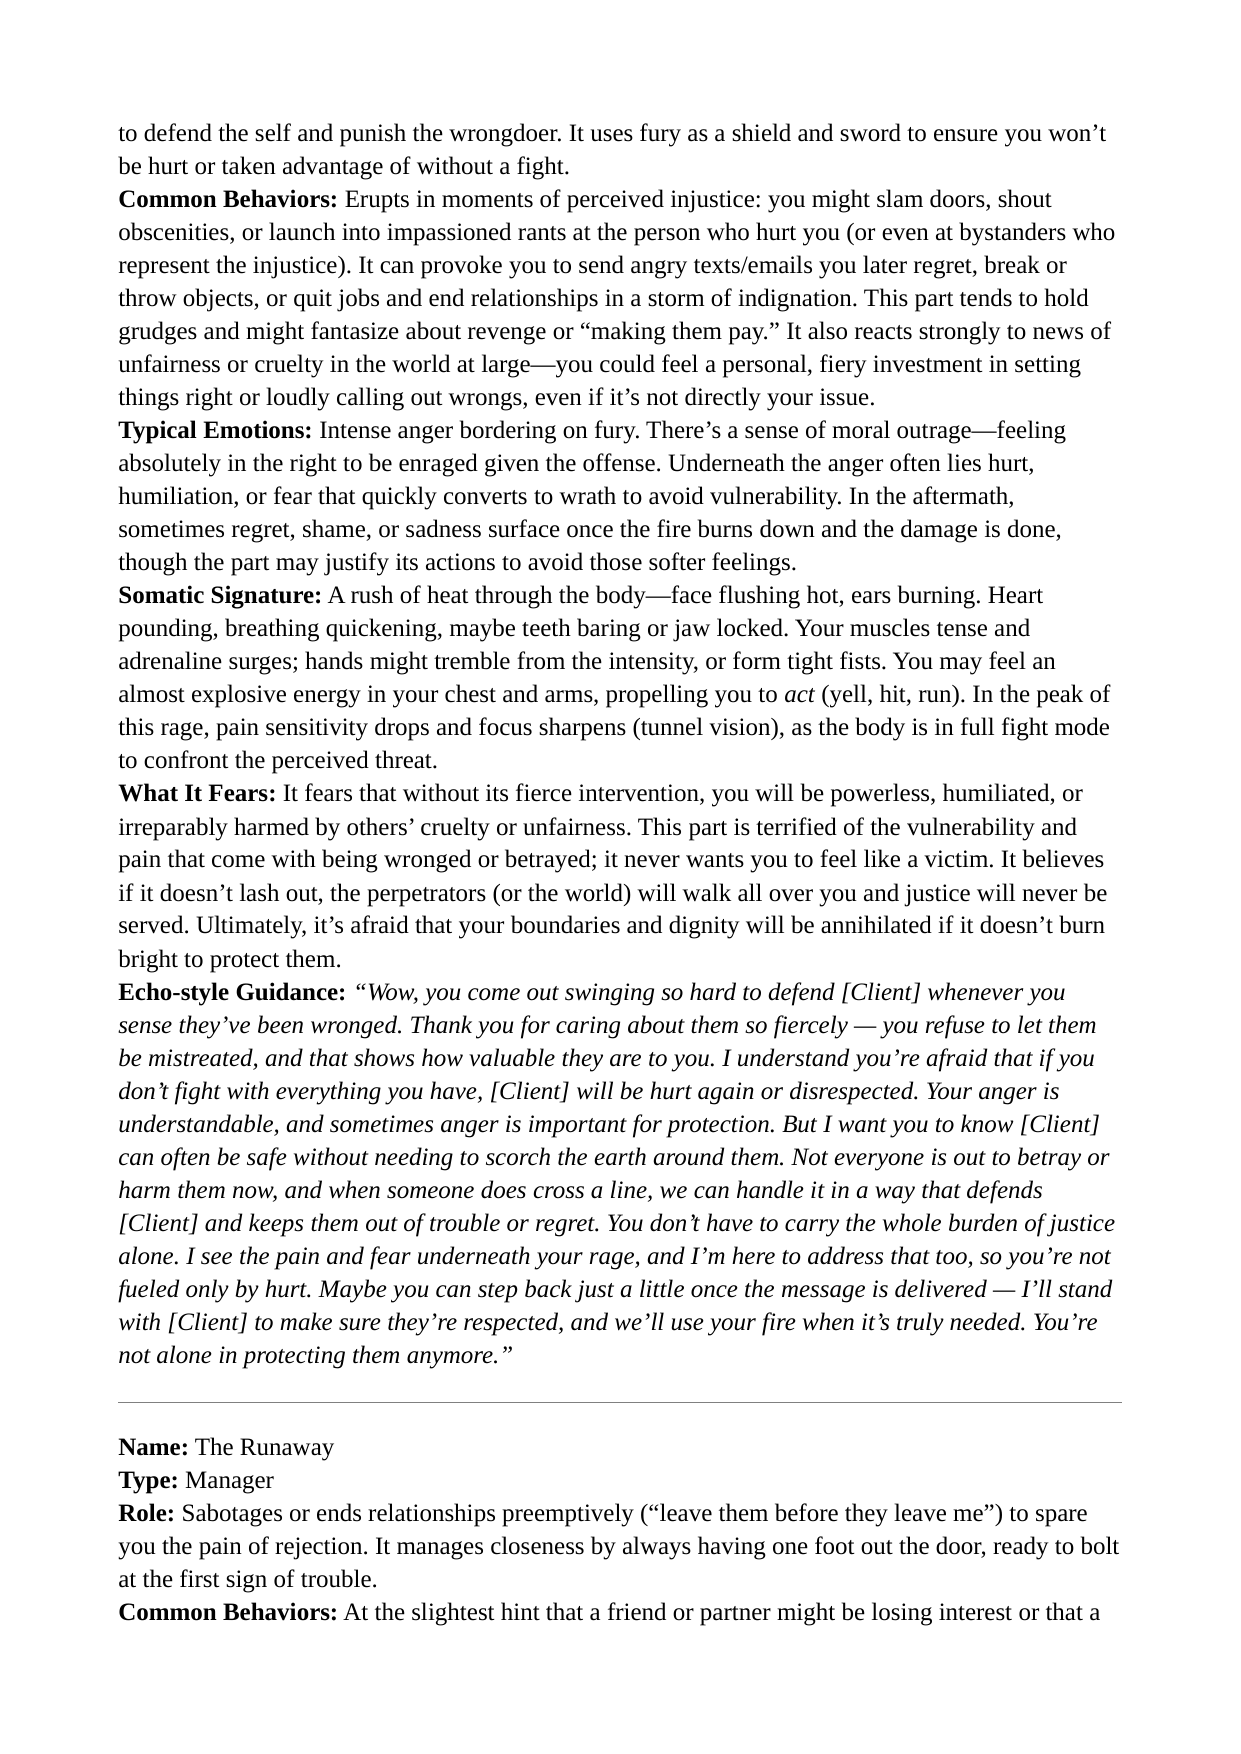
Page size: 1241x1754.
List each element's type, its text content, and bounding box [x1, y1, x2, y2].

text to defend the self and punish the wrongdoer. It uses fury as a shield and sword to ensure you won’t be hurt or taken advantage of without a fight. Common Behaviors: Erupts in moments of perceived injustice: you might slam doors, shout obscenities, or launch into impassioned rants at the person who hurt you (or even at bystanders who represent the injustice). It can provoke you to send angry texts/emails you later regret, break or throw objects, or quit jobs and end relationships in a storm of indignation. This part tends to hold grudges and might fantasize about revenge or “making them pay.” It also reacts strongly to news of unfairness or cruelty in the world at large—you could feel a personal, fiery investment in setting things right or loudly calling out wrongs, even if it’s not directly your issue. Typical Emotions: Intense anger bordering on fury. There’s a sense of moral outrage—feeling absolutely in the right to be enraged given the offense. Underneath the anger often lies hurt, humiliation, or fear that quickly converts to wrath to avoid vulnerability. In the aftermath, sometimes regret, shame, or sadness surface once the fire burns down and the damage is done, though the part may justify its actions to avoid those softer feelings. Somatic Signature: A rush of heat through the body—face flushing hot, ears burning. Heart pounding, breathing quickening, maybe teeth baring or jaw locked. Your muscles tense and adrenaline surges; hands might tremble from the intensity, or form tight fists. You may feel an almost explosive energy in your chest and arms, propelling you to act (yell, hit, run). In the peak of this rage, pain sensitivity drops and focus sharpens (tunnel vision), as the body is in full fight mode to confront the perceived threat. What It Fears: It fears that without its fierce intervention, you will be powerless, humiliated, or irreparably harmed by others’ cruelty or unfairness. This part is terrified of the vulnerability and pain that come with being wronged or betrayed; it never wants you to feel like a victim. It believes if it doesn’t lash out, the perpetrators (or the world) will walk all over you and justice will never be served. Ultimately, it’s afraid that your boundaries and dignity will be annihilated if it doesn’t burn bright to protect them. Echo-style Guidance: “Wow, you come out swinging so hard to defend [Client] whenever you sense they’ve been wronged. Thank you for caring about them so fiercely — you refuse to let them be mistreated, and that shows how valuable they are to you. I understand you’re afraid that if you don’t fight with everything you have, [Client] will be hurt again or disrespected. Your anger is understandable, and sometimes anger is important for protection. But I want you to know [Client] can often be safe without needing to scorch the earth around them. Not everyone is out to betray or harm them now, and when someone does cross a line, we can handle it in a way that defends [Client] and keeps them out of trouble or regret. You don’t have to carry the whole burden of justice alone. I see the pain and fear underneath your rage, and I’m here to address that too, so you’re not fueled only by hurt. Maybe you can step back just a little once the message is delivered — I’ll stand with [Client] to make sure they’re respected, and we’ll use your fire when it’s truly needed. You’re not alone in protecting them anymore.” [118, 118, 1122, 1369]
text Name: The Runaway Type: Manager Role: Sabotages or ends relationships preemptively (“leave them before they leave me”) to spare you the pain of rejection. It manages closeness by always having one foot out the door, ready to bolt at the first sign of trouble. Common Behaviors: At the slightest hint that a friend or partner might be losing interest or that a [118, 1432, 1122, 1626]
